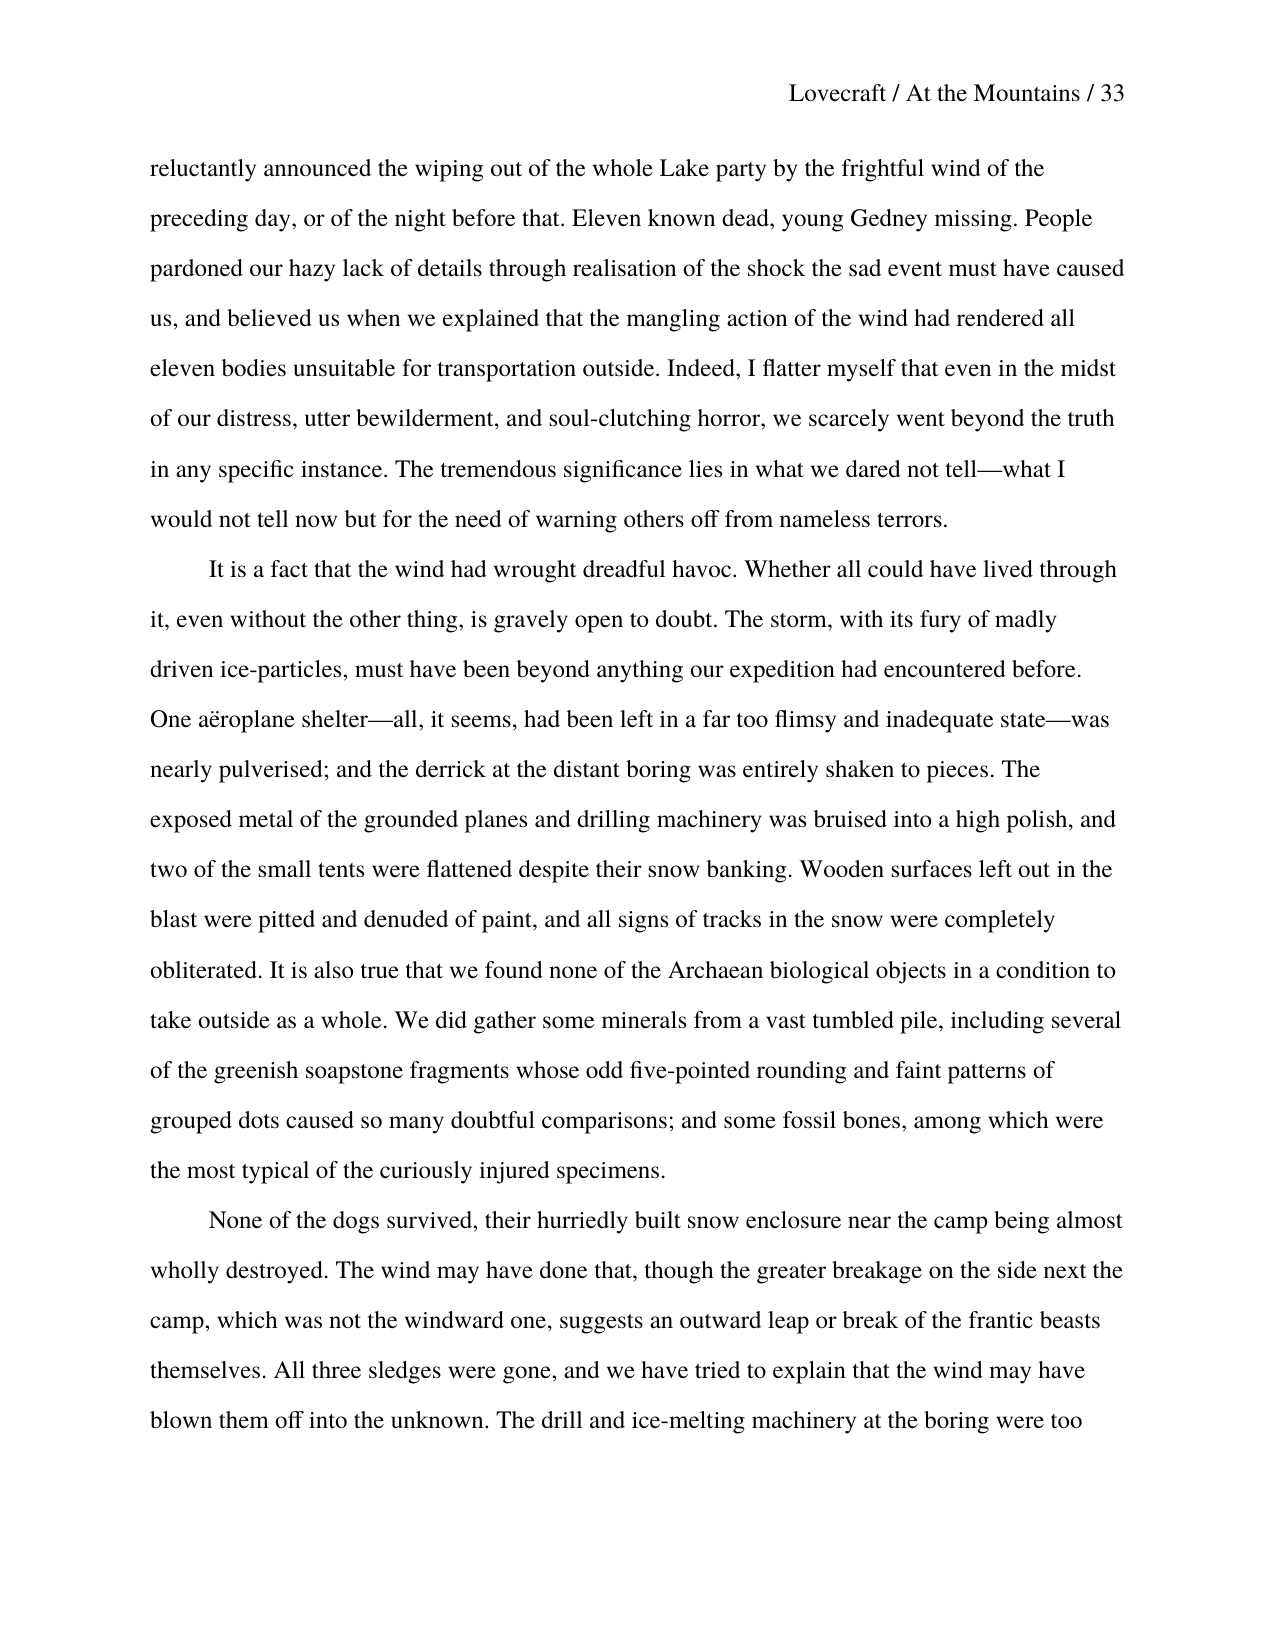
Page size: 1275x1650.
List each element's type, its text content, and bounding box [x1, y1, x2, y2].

text reluctantly announced the wiping out of the whole Lake party by the frightful wind of the preceding day, or of the night before that. Eleven known dead, young Gedney missing. People pardoned our hazy lack of details through realisation of the shock the sad event must have caused us, and believed us when we explained that the mangling action of the wind had rendered all eleven bodies unsuitable for transportation outside. Indeed, I flatter myself that even in the midst of our distress, utter bewilderment, and soul-clutching horror, we scarcely went beyond the truth in any specific instance. The tremendous significance lies in what we dared not tell—what I would not tell now but for the need of warning others off from nameless terrors. [150, 150, 1125, 534]
text It is a fact that the wind had wrought dreadful havoc. Whether all could have lived through it, even without the other thing, is gravely open to doubt. The storm, with its fury of madly driven ice-particles, must have been beyond anything our expedition had encountered before. One aëroplane shelter—all, it seems, had been left in a far too flimsy and inadequate state—was nearly pulverised; and the derrick at the distant boring was entirely shaken to pieces. The exposed metal of the grounded planes and drilling machinery was bruised into a high polish, and two of the small tents were flattened despite their snow banking. Wooden surfaces left out in the blast were pitted and denuded of paint, and all signs of tracks in the snow were completely obliterated. It is also true that we found none of the Archaean biological objects in a condition to take outside as a whole. We did gather some minerals from a vast tumbled pile, including several of the greenish soapstone fragments whose odd five-pointed rounding and faint patterns of grouped dots caused so many doubtful comparisons; and some fossil bones, among which were the most typical of the curiously injured specimens. [150, 551, 1125, 1186]
text None of the dogs survived, their hurriedly built snow enclosure near the camp being almost wholly destroyed. The wind may have done that, though the greater breakage on the side next the camp, which was not the windward one, suggests an outward leap or break of the frantic beasts themselves. All three sledges were gone, and we have tried to explain that the wind may have blown them off into the unknown. The drill and ice-melting machinery at the boring were too [150, 1202, 1125, 1436]
